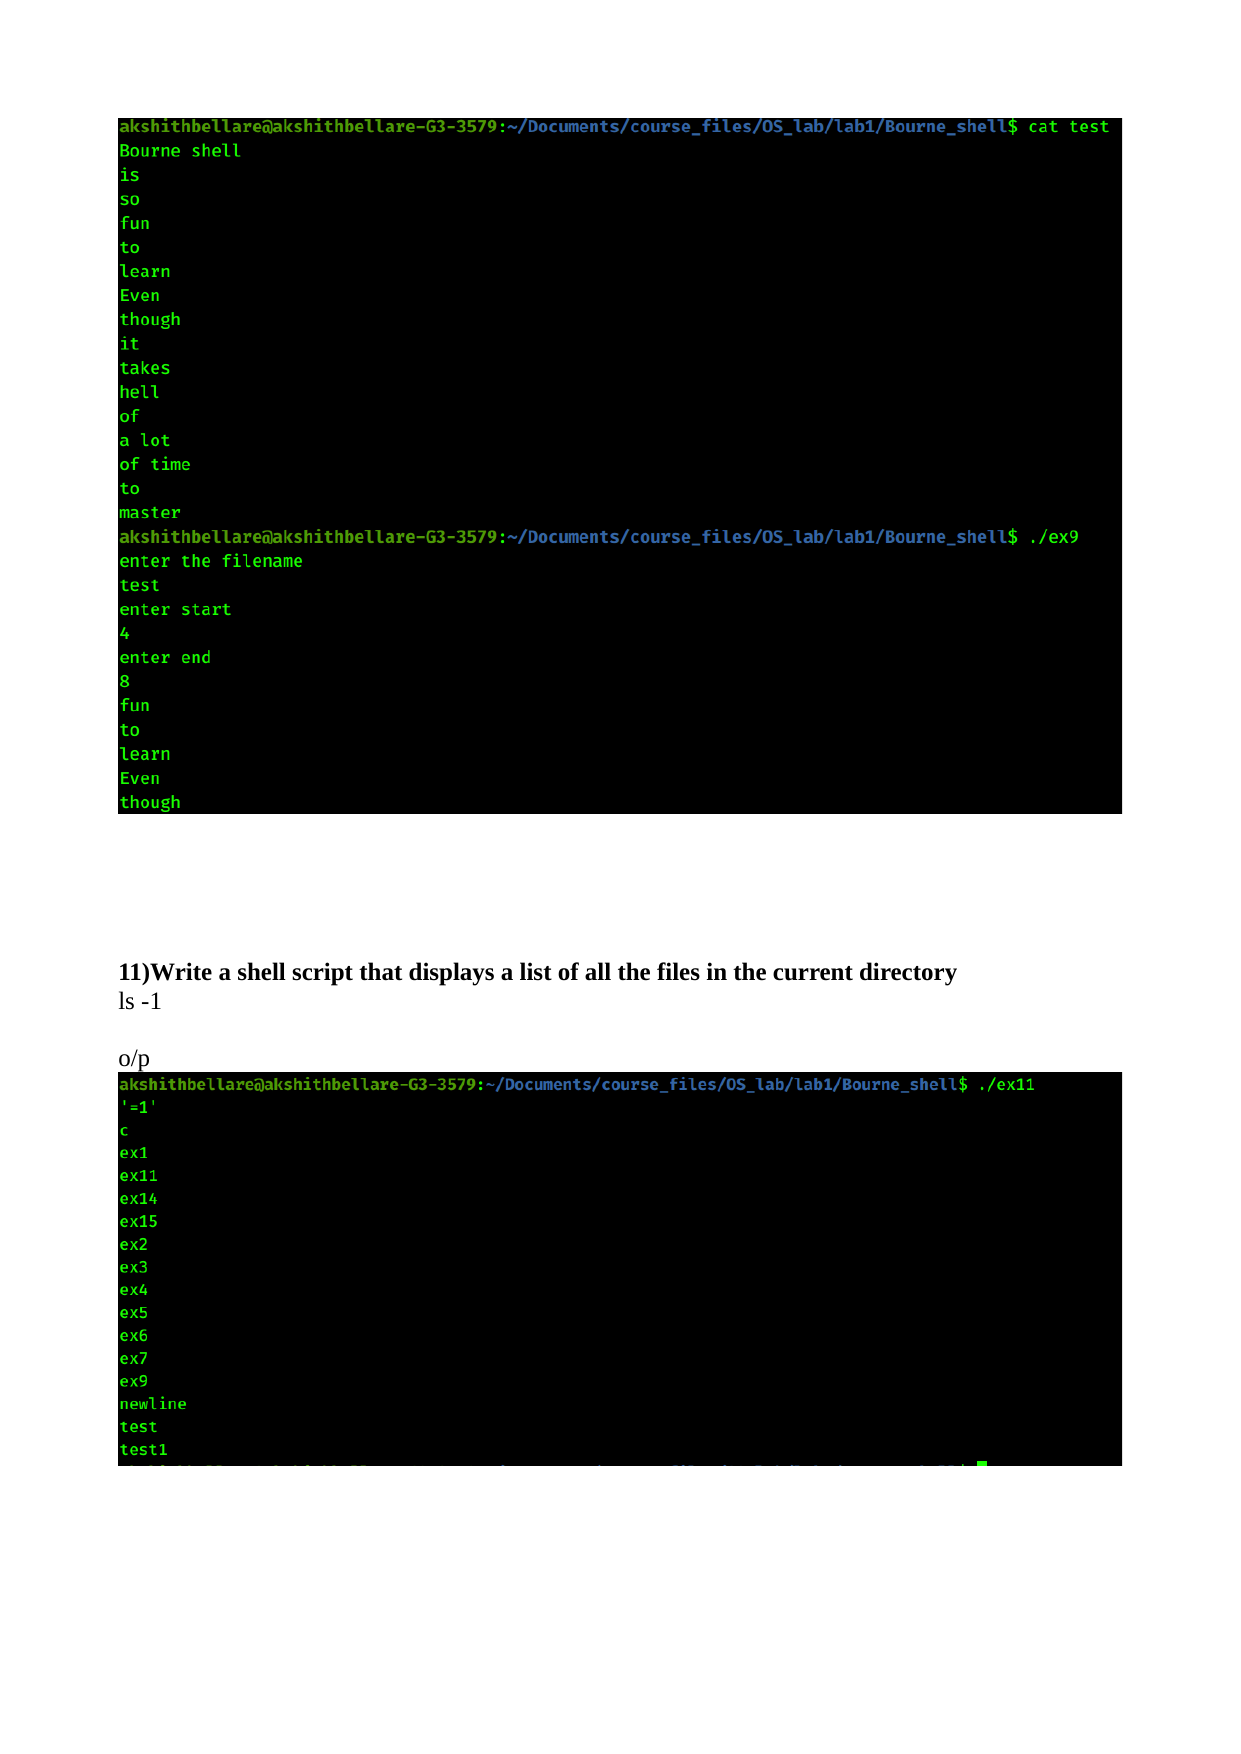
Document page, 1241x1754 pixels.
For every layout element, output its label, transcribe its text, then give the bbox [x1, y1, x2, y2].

picture [118, 118, 1123, 814]
text o/p [118, 1043, 1122, 1072]
text ls -1 [118, 986, 1122, 1014]
text 11)Write a shell script that displays a list of all the files in the current directory [118, 957, 1122, 986]
picture [118, 1072, 1123, 1466]
